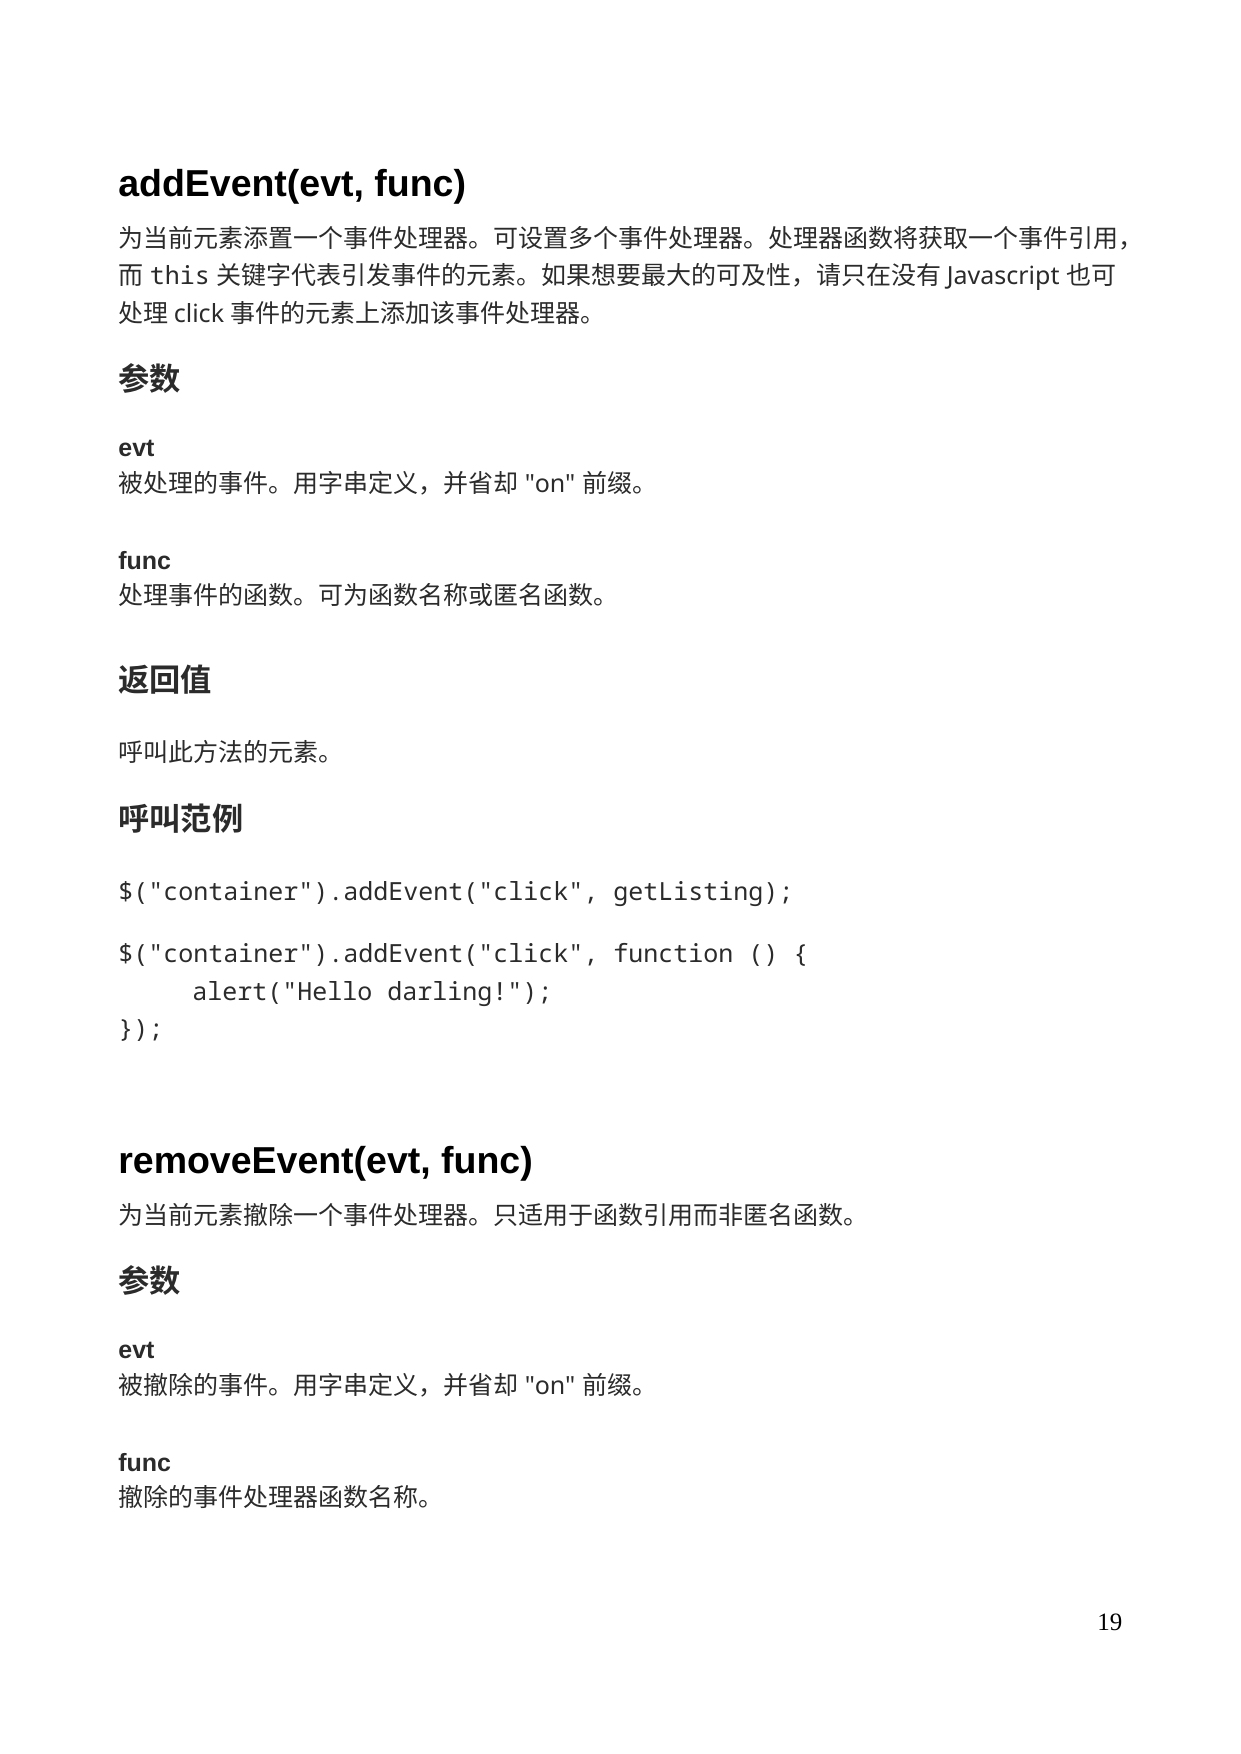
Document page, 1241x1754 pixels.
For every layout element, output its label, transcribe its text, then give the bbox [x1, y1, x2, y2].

subtitle removeEvent(evt, func) [118, 1095, 1122, 1181]
subtitle addEvent(evt, func) [118, 118, 1122, 204]
text 被撤除的事件。用字串定义，并省却 "on" 前缀。 [118, 1364, 1122, 1402]
text 被处理的事件。用字串定义，并省却 "on" 前缀。 [118, 462, 1122, 499]
text 为当前元素撤除一个事件处理器。只适用于函数引用而非匿名函数。 [118, 1194, 1122, 1231]
text $("container").addEvent("click", function () { alert("Hello darling!"); }); [118, 933, 1122, 1045]
text 参数 [118, 1256, 1122, 1302]
text evt [118, 1327, 1122, 1364]
text 撤除的事件处理器函数名称。 [118, 1477, 1122, 1514]
text $("container").addEvent("click", getListing); [118, 870, 1122, 908]
text 返回值 [118, 612, 1122, 700]
text 为当前元素添置一个事件处理器。可设置多个事件处理器。处理器函数将获取一个事件引用，而 this 关键字代表引发事件的元素。如果想要最大的可及性，请只在没有 Javascript 也可处理 click 事件的元素上添加该事件处理器。 [118, 217, 1122, 329]
text evt [118, 424, 1122, 462]
text func [118, 499, 1122, 574]
text 呼叫范例 [118, 794, 1122, 839]
text 参数 [118, 354, 1122, 399]
text func [118, 1402, 1122, 1477]
text 处理事件的函数。可为函数名称或匿名函数。 [118, 574, 1122, 612]
text 呼叫此方法的元素。 [118, 731, 1122, 769]
text [118, 1514, 1122, 1557]
